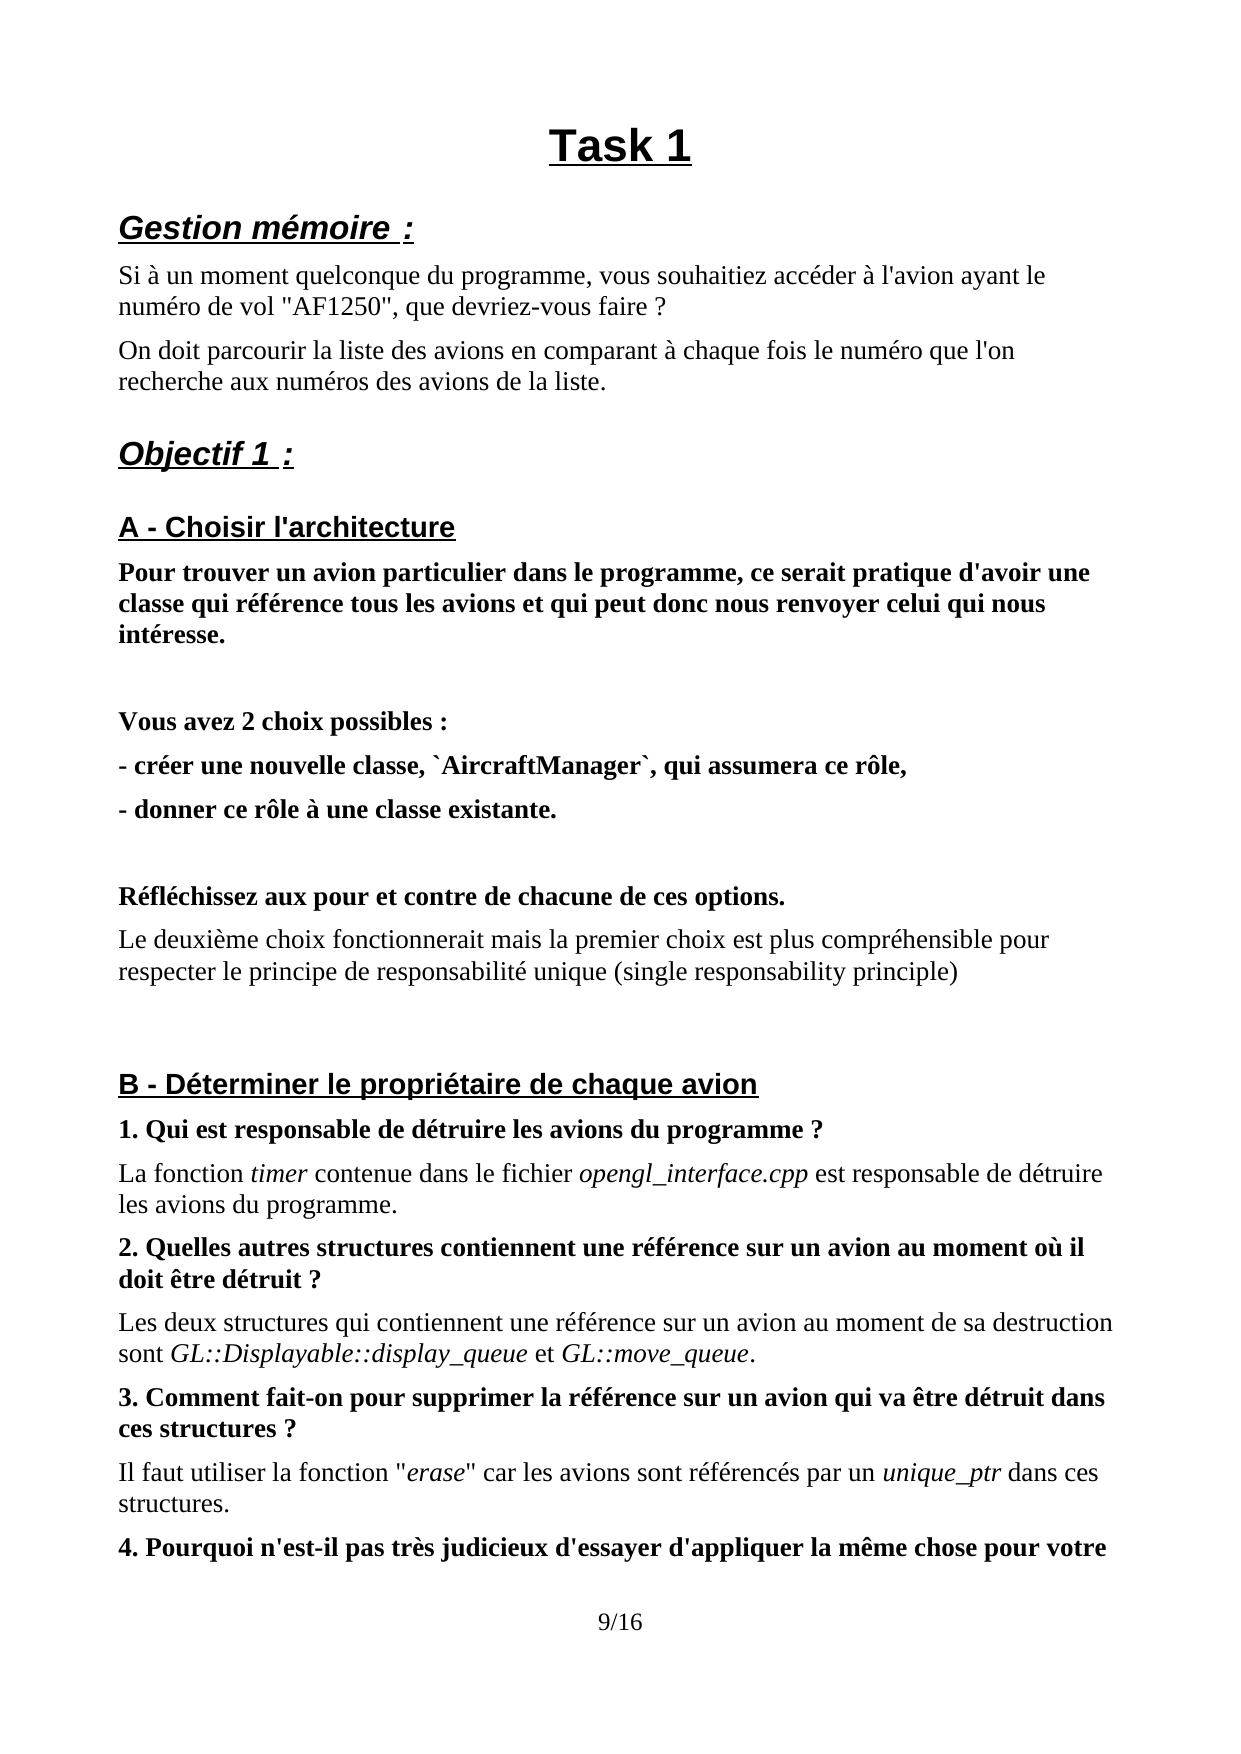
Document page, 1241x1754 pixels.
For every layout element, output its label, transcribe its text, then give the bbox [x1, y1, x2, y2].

text 3. Comment fait-on pour supprimer la référence sur un avion qui va être détruit dans ces structures ? [118, 1381, 1122, 1443]
subtitle B - Déterminer le propriétaire de chaque avion [118, 1067, 1122, 1101]
text Vous avez 2 choix possibles : [118, 705, 1122, 737]
subtitle A - Choisir l'architecture [118, 510, 1122, 543]
subtitle Task 1 [118, 118, 1122, 171]
text Les deux structures qui contiennent une référence sur un avion au moment de sa destruction sont GL::Displayable::display_queue et GL::move_queue. [118, 1306, 1122, 1369]
text Réfléchissez aux pour et contre de chacune de ces options. [118, 880, 1122, 911]
text Il faut utiliser la fonction "erase" car les avions sont référencés par un unique_ptr dans ces structures. [118, 1456, 1122, 1518]
text 2. Quelles autres structures contiennent une référence sur un avion au moment où il doit être détruit ? [118, 1232, 1122, 1294]
text La fonction timer contenue dans le fichier opengl_interface.cpp est responsable de détruire les avions du programme. [118, 1157, 1122, 1219]
text Si à un moment quelconque du programme, vous souhaitiez accéder à l'avion ayant le numéro de vol "AF1250", que devriez-vous faire ? [118, 259, 1122, 322]
subtitle Objectif 1 : [118, 434, 1122, 472]
text - créer une nouvelle classe, `AircraftManager`, qui assumera ce rôle, [118, 749, 1122, 780]
text 1. Qui est responsable de détruire les avions du programme ? [118, 1113, 1122, 1144]
text Pour trouver un avion particulier dans le programme, ce serait pratique d'avoir une classe qui référence tous les avions et qui peut donc nous renvoyer celui qui nous intéresse. [118, 556, 1122, 649]
text - donner ce rôle à une classe existante. [118, 793, 1122, 824]
text 4. Pourquoi n'est-il pas très judicieux d'essayer d'appliquer la même chose pour votre [118, 1531, 1122, 1562]
text Le deuxième choix fonctionnerait mais la premier choix est plus compréhensible pour respecter le principe de responsabilité unique (single responsability principle) [118, 924, 1122, 986]
subtitle Gestion mémoire : [118, 208, 1122, 247]
text On doit parcourir la liste des avions en comparant à chaque fois le numéro que l'on recherche aux numéros des avions de la liste. [118, 334, 1122, 396]
